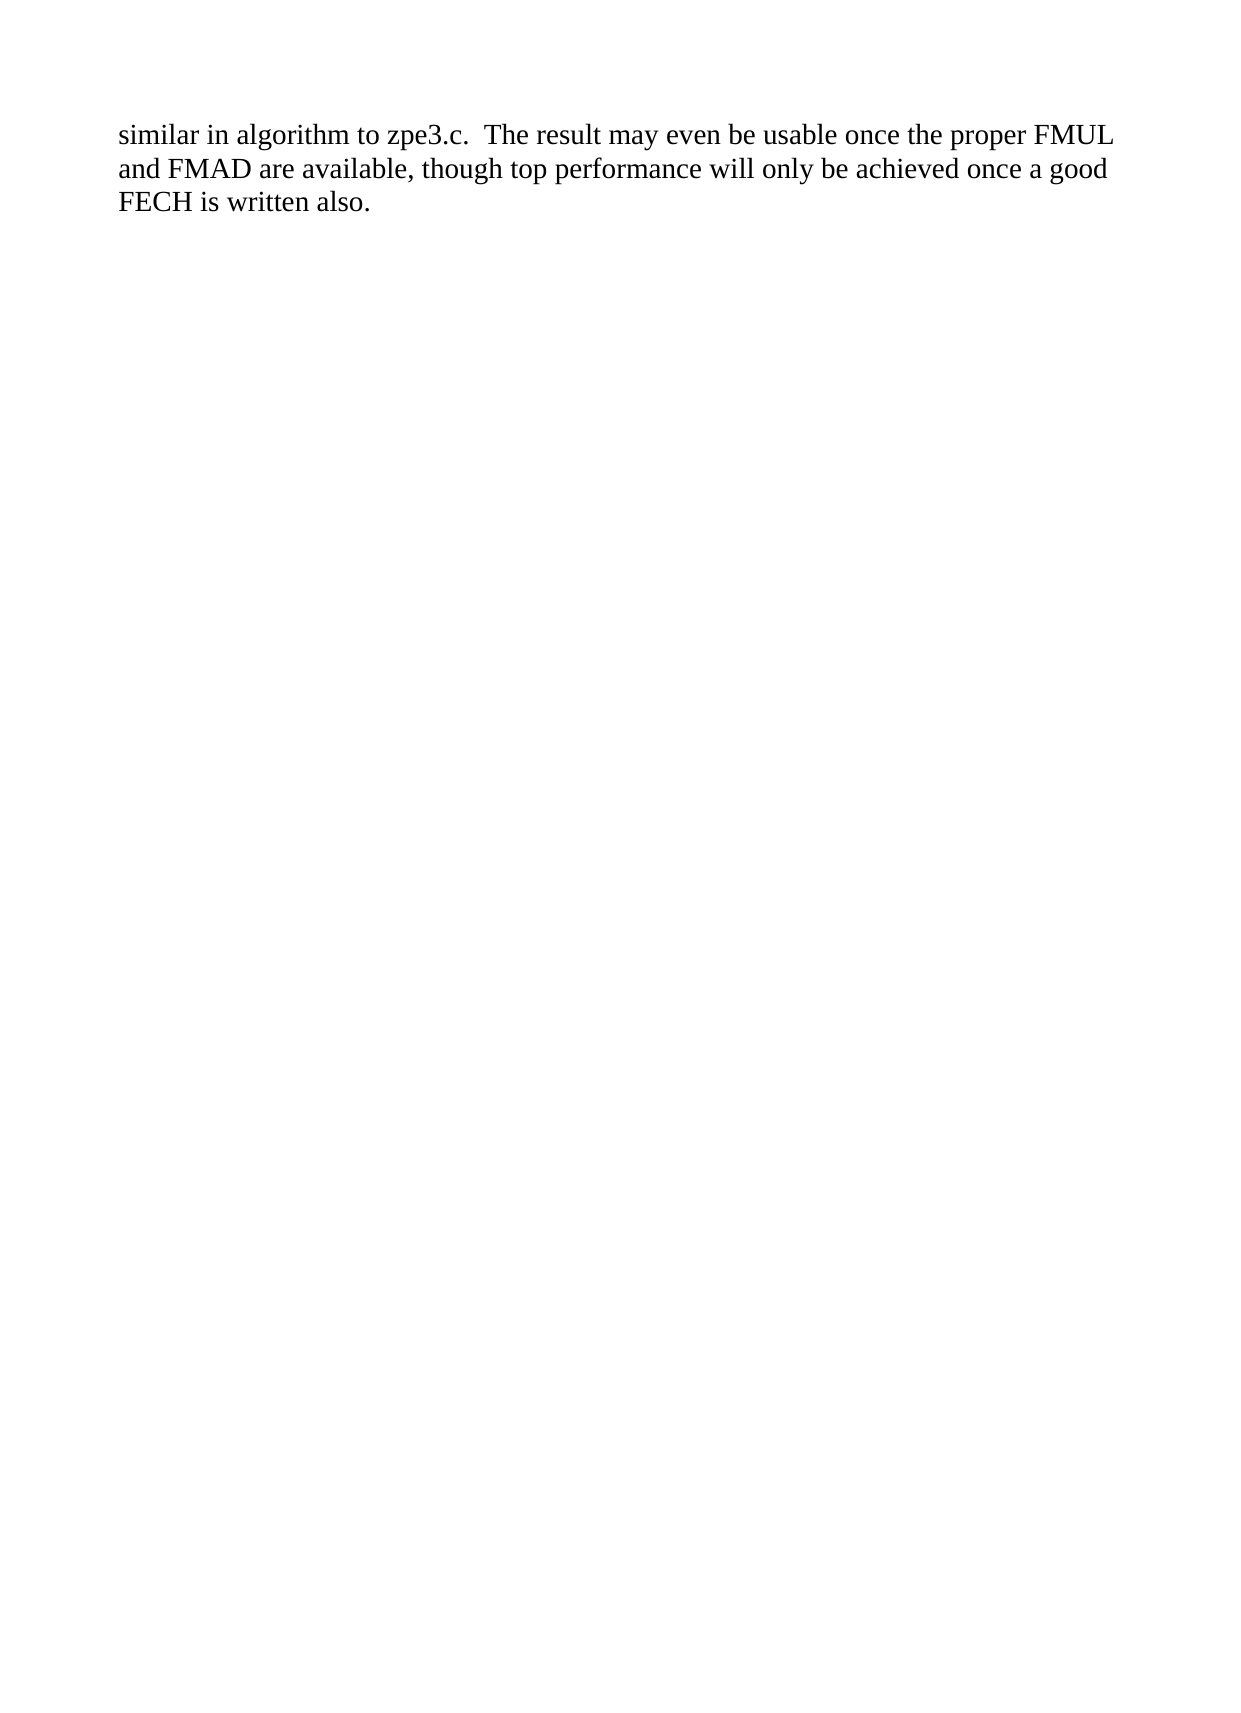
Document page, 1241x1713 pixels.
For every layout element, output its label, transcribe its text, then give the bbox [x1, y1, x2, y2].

text similar in algorithm to zpe3.c. The result may even be usable once the proper FMUL and FMAD are available, though top performance will only be achieved once a good FECH is written also. [118, 117, 1122, 218]
